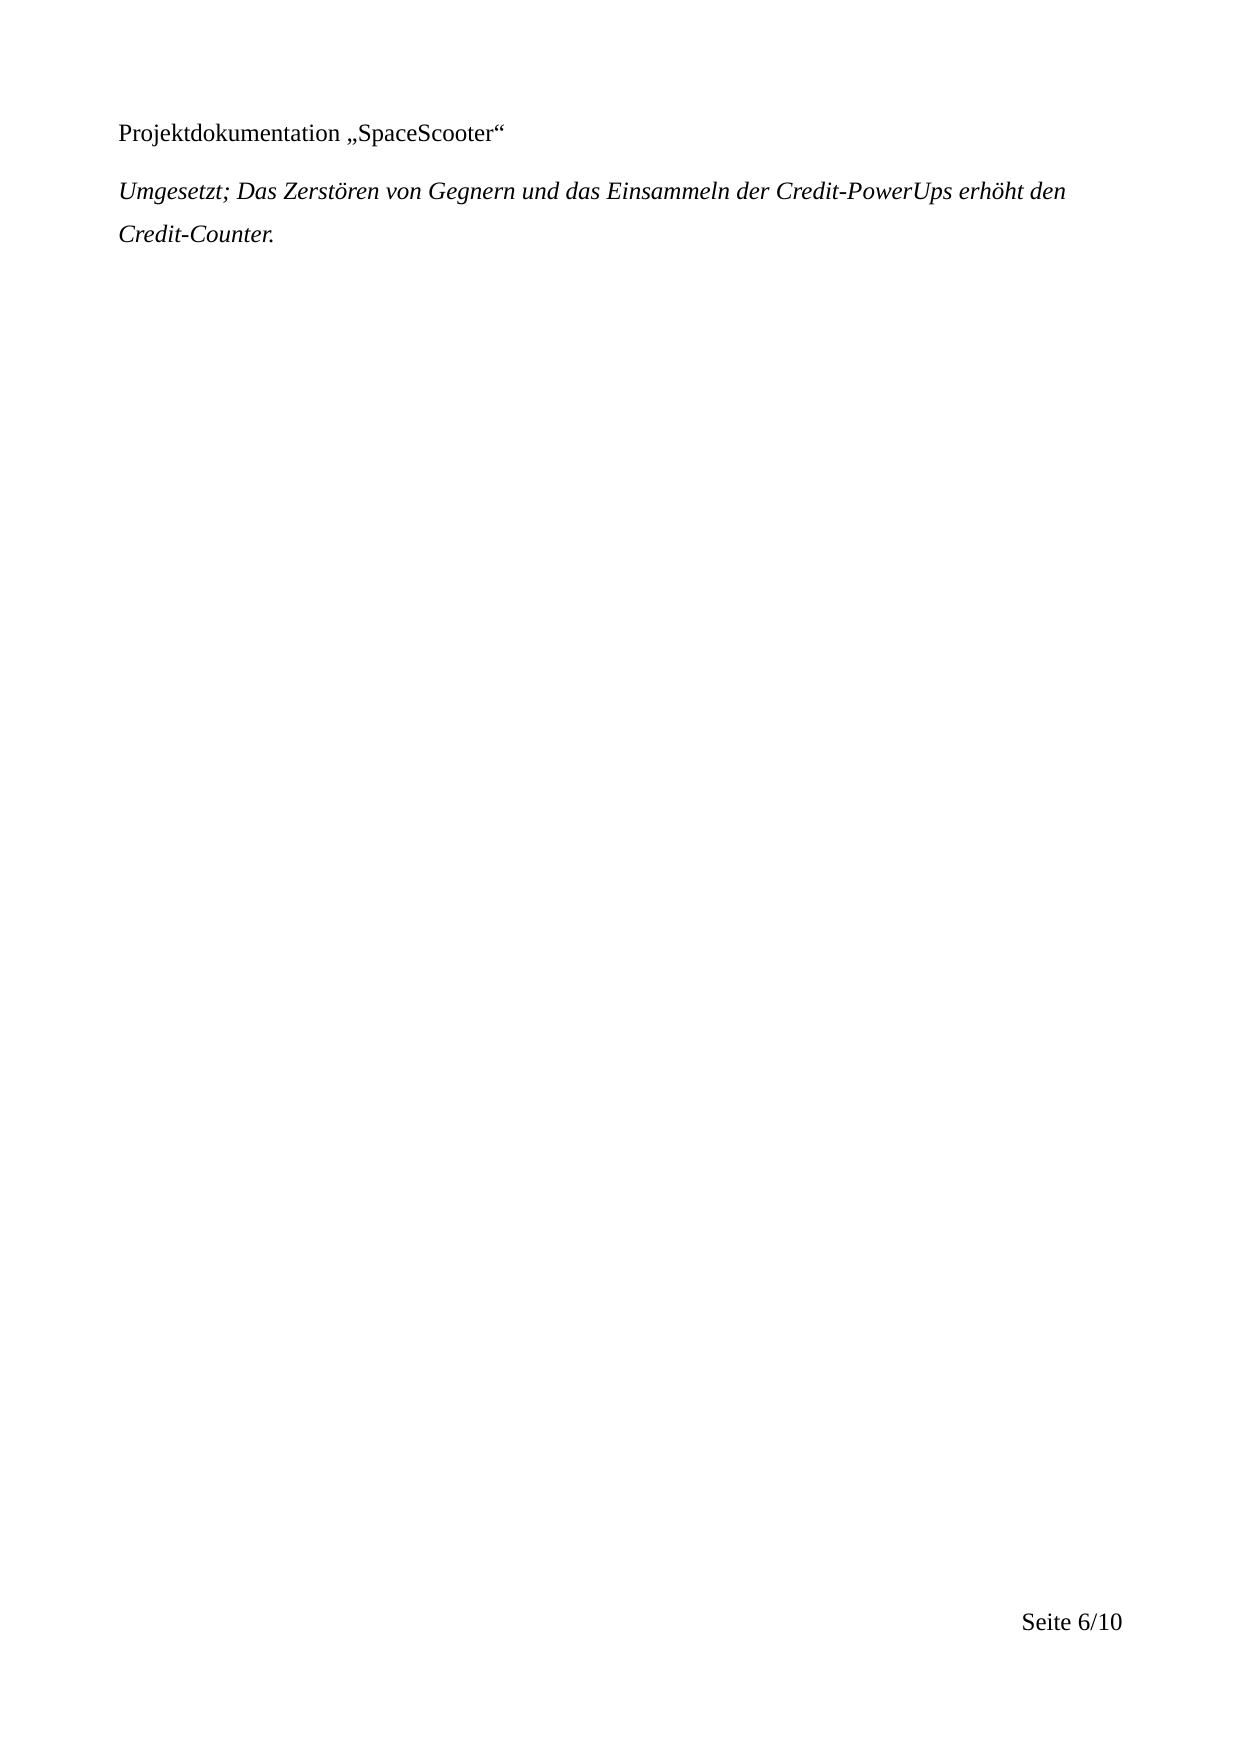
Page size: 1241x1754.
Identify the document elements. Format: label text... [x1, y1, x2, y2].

text Umgesetzt; Das Zerstören von Gegnern und das Einsammeln der Credit-PowerUps erhöht den Credit-Counter. [118, 176, 1122, 248]
